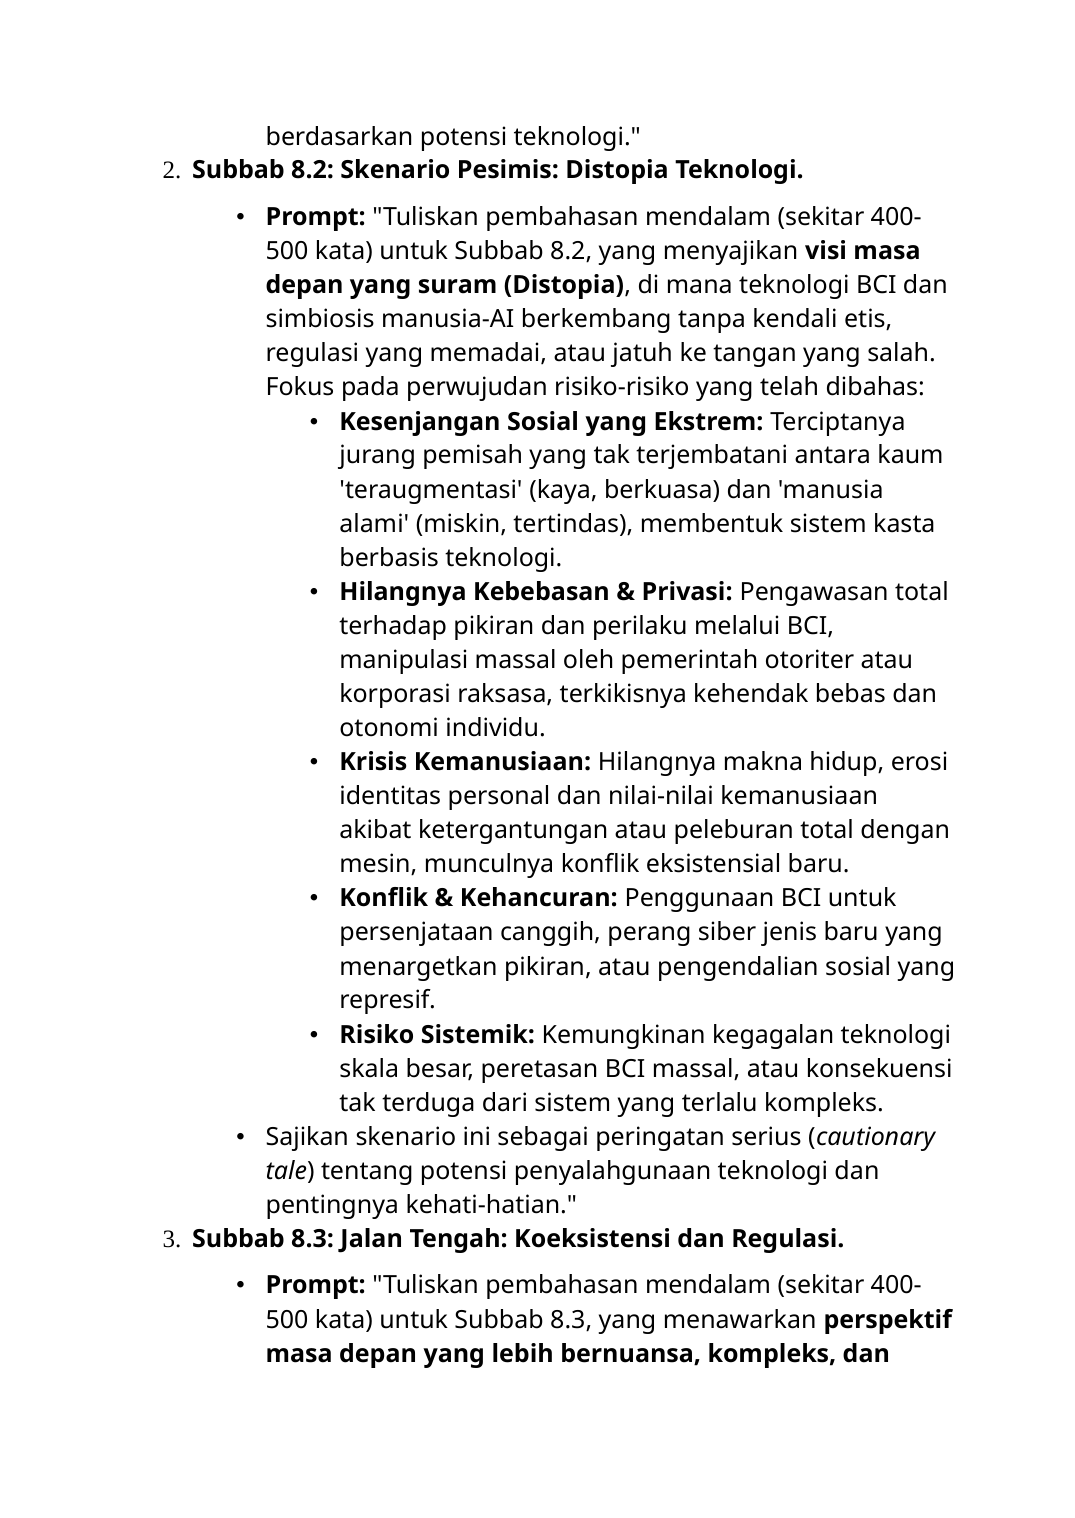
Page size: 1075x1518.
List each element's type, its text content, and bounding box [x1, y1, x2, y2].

list berdasarkan potensi teknologi." [236, 118, 957, 152]
list Sajikan skenario ini sebagai peringatan serius (cautionary tale) tentang potensi penyalahgunaan teknologi dan pentingnya kehati-hatian." [236, 1118, 957, 1221]
list Konflik & Kehancuran: Penggunaan BCI untuk persenjataan canggih, perang siber jenis baru yang menargetkan pikiran, atau pengendalian sosial yang represif. [309, 880, 957, 1016]
list Prompt: "Tuliskan pembahasan mendalam (sekitar 400-500 kata) untuk Subbab 8.3, yang menawarkan perspektif masa depan yang lebih bernuansa, kompleks, dan [236, 1267, 957, 1369]
list Prompt: "Tuliskan pembahasan mendalam (sekitar 400-500 kata) untuk Subbab 8.2, yang menyajikan visi masa depan yang suram (Distopia), di mana teknologi BCI dan simbiosis manusia-AI berkembang tanpa kendali etis, regulasi yang memadai, atau jatuh ke tangan yang salah. Fokus pada perwujudan risiko-risiko yang telah dibahas: [236, 199, 957, 403]
list Kesenjangan Sosial yang Ekstrem: Terciptanya jurang pemisah yang tak terjembatani antara kaum 'teraugmentasi' (kaya, berkuasa) dan 'manusia alami' (miskin, tertindas), membentuk sistem kasta berbasis teknologi. [309, 403, 957, 573]
list Risiko Sistemik: Kemungkinan kegagalan teknologi skala besar, peretasan BCI massal, atau konsekuensi tak terduga dari sistem yang terlalu kompleks. [309, 1016, 957, 1118]
list Hilangnya Kebebasan & Privasi: Pengawasan total terhadap pikiran dan perilaku melalui BCI, manipulasi massal oleh pemerintah otoriter atau korporasi raksasa, terkikisnya kehendak bebas dan otonomi individu. [309, 573, 957, 744]
list Subbab 8.2: Skenario Pesimis: Distopia Teknologi. [162, 152, 957, 186]
list Subbab 8.3: Jalan Tengah: Koeksistensi dan Regulasi. [162, 1221, 957, 1255]
list Krisis Kemanusiaan: Hilangnya makna hidup, erosi identitas personal dan nilai-nilai kemanusiaan akibat ketergantungan atau peleburan total dengan mesin, munculnya konflik eksistensial baru. [309, 744, 957, 880]
